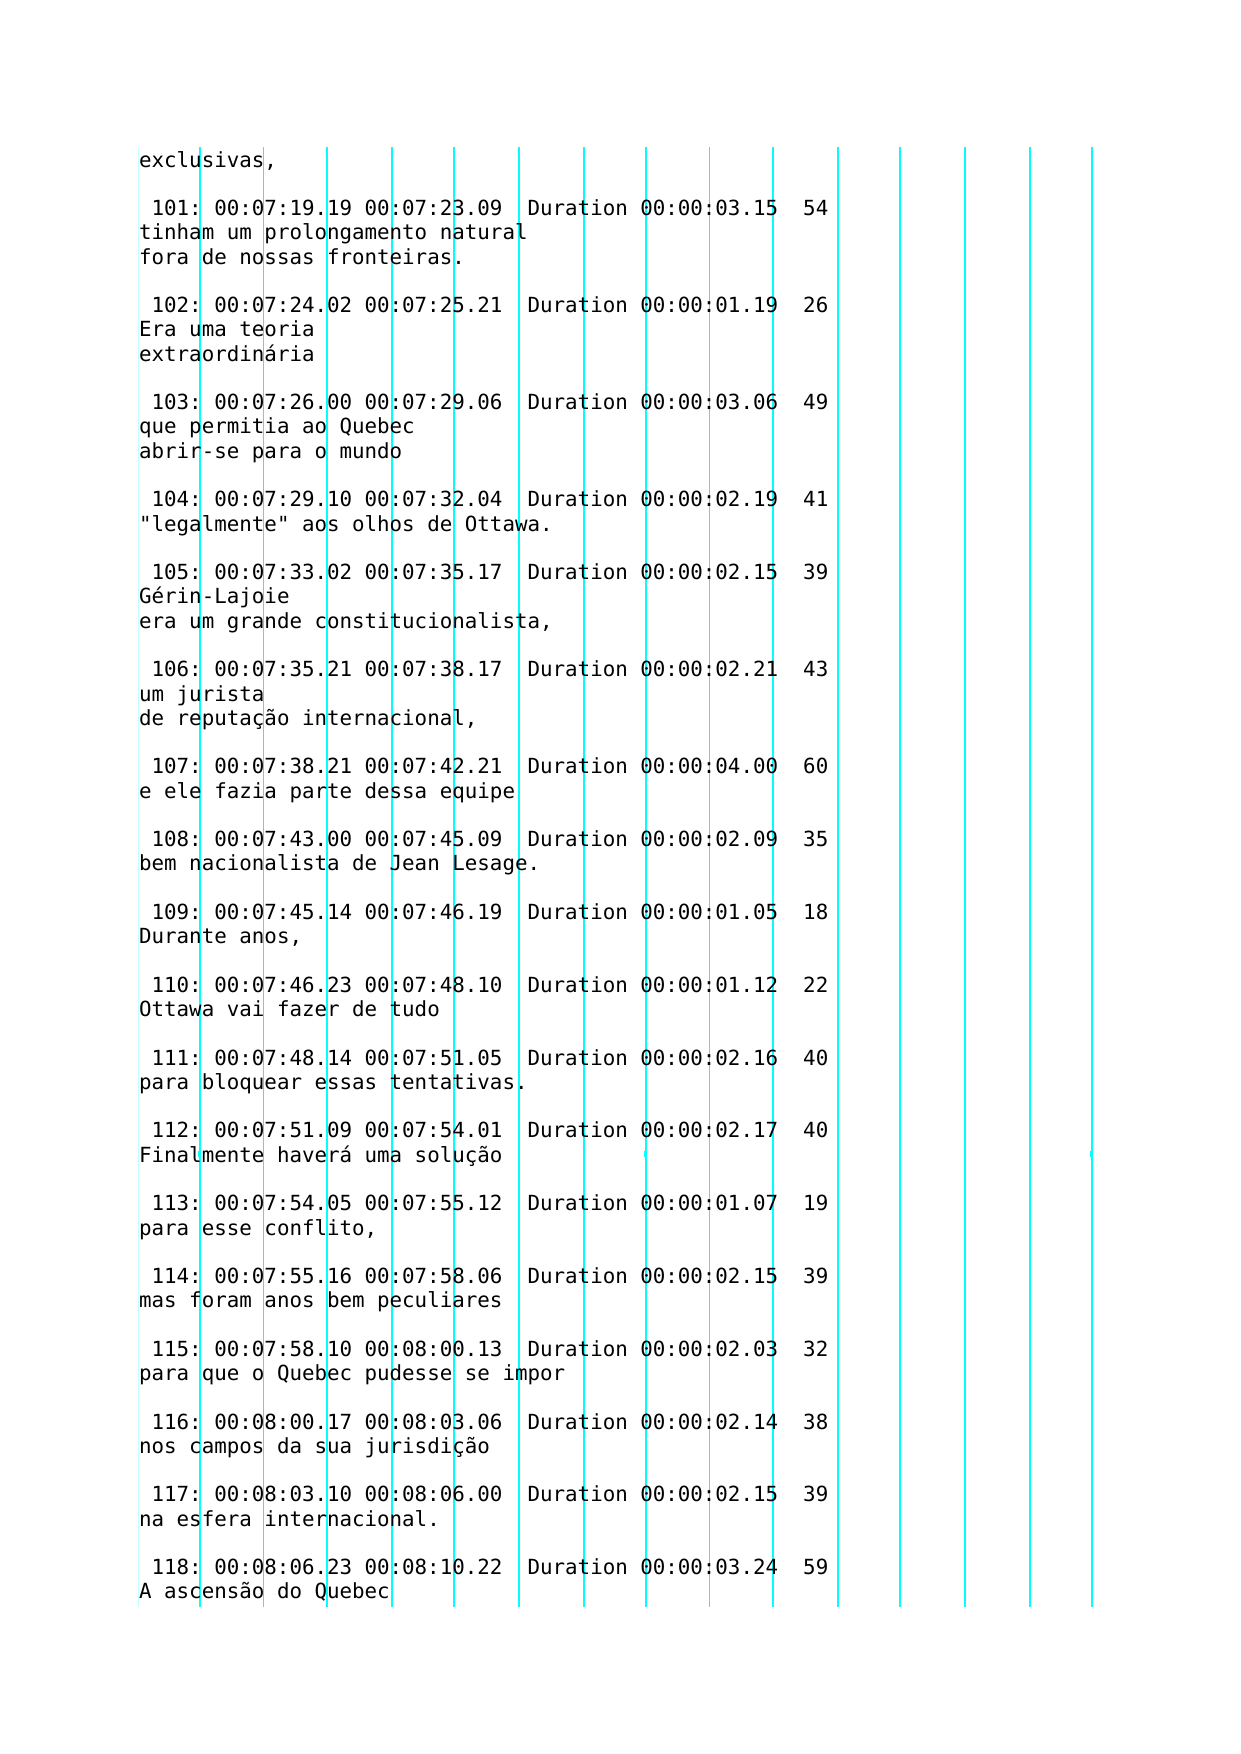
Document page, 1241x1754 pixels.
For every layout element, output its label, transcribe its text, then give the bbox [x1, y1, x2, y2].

text Durante anos, [139, 924, 1101, 948]
text 108: 00:07:43.00 00:07:45.09 Duration 00:00:02.09 35 [139, 827, 1101, 851]
text A ascensão do Quebec [139, 1579, 1101, 1604]
text abrir-se para o mundo [139, 439, 1101, 463]
text 109: 00:07:45.14 00:07:46.19 Duration 00:00:01.05 18 [139, 900, 1101, 924]
text 118: 00:08:06.23 00:08:10.22 Duration 00:00:03.24 59 [139, 1555, 1101, 1579]
text tinham um prolongamento natural [139, 220, 1101, 245]
text 114: 00:07:55.16 00:07:58.06 Duration 00:00:02.15 39 [139, 1264, 1101, 1288]
text Gérin-Lajoie [139, 584, 1101, 609]
text 117: 00:08:03.10 00:08:06.00 Duration 00:00:02.15 39 [139, 1482, 1101, 1507]
text extraordinária [139, 342, 1101, 366]
text era um grande constitucionalista, [139, 609, 1101, 633]
text Era uma teoria [139, 317, 1101, 342]
text 110: 00:07:46.23 00:07:48.10 Duration 00:00:01.12 22 [139, 973, 1101, 997]
text para que o Quebec pudesse se impor [139, 1361, 1101, 1385]
text 111: 00:07:48.14 00:07:51.05 Duration 00:00:02.16 40 [139, 1046, 1101, 1070]
text para bloquear essas tentativas. [139, 1070, 1101, 1094]
text e ele fazia parte dessa equipe [139, 779, 1101, 803]
text 104: 00:07:29.10 00:07:32.04 Duration 00:00:02.19 41 [139, 487, 1101, 512]
text 102: 00:07:24.02 00:07:25.21 Duration 00:00:01.19 26 [139, 293, 1101, 317]
text 115: 00:07:58.10 00:08:00.13 Duration 00:00:02.03 32 [139, 1337, 1101, 1361]
text bem nacionalista de Jean Lesage. [139, 851, 1101, 876]
text 106: 00:07:35.21 00:07:38.17 Duration 00:00:02.21 43 [139, 657, 1101, 682]
text 112: 00:07:51.09 00:07:54.01 Duration 00:00:02.17 40 [139, 1118, 1101, 1143]
text na esfera internacional. [139, 1507, 1101, 1531]
text 113: 00:07:54.05 00:07:55.12 Duration 00:00:01.07 19 [139, 1191, 1101, 1216]
text um jurista [139, 682, 1101, 706]
text 105: 00:07:33.02 00:07:35.17 Duration 00:00:02.15 39 [139, 560, 1101, 584]
text "legalmente" aos olhos de Ottawa. [139, 512, 1101, 536]
text para esse conflito, [139, 1216, 1101, 1240]
picture [138, 147, 1102, 1607]
text fora de nossas fronteiras. [139, 245, 1101, 269]
text 101: 00:07:19.19 00:07:23.09 Duration 00:00:03.15 54 [139, 196, 1101, 220]
text mas foram anos bem peculiares [139, 1288, 1101, 1313]
text que permitia ao Quebec [139, 414, 1101, 439]
text nos campos da sua jurisdição [139, 1434, 1101, 1458]
text 116: 00:08:00.17 00:08:03.06 Duration 00:00:02.14 38 [139, 1410, 1101, 1434]
text exclusivas, [139, 148, 1101, 172]
text 107: 00:07:38.21 00:07:42.21 Duration 00:00:04.00 60 [139, 754, 1101, 779]
text 103: 00:07:26.00 00:07:29.06 Duration 00:00:03.06 49 [139, 390, 1101, 414]
text de reputação internacional, [139, 706, 1101, 730]
text Finalmente haverá uma solução [139, 1143, 1101, 1167]
text Ottawa vai fazer de tudo [139, 997, 1101, 1021]
